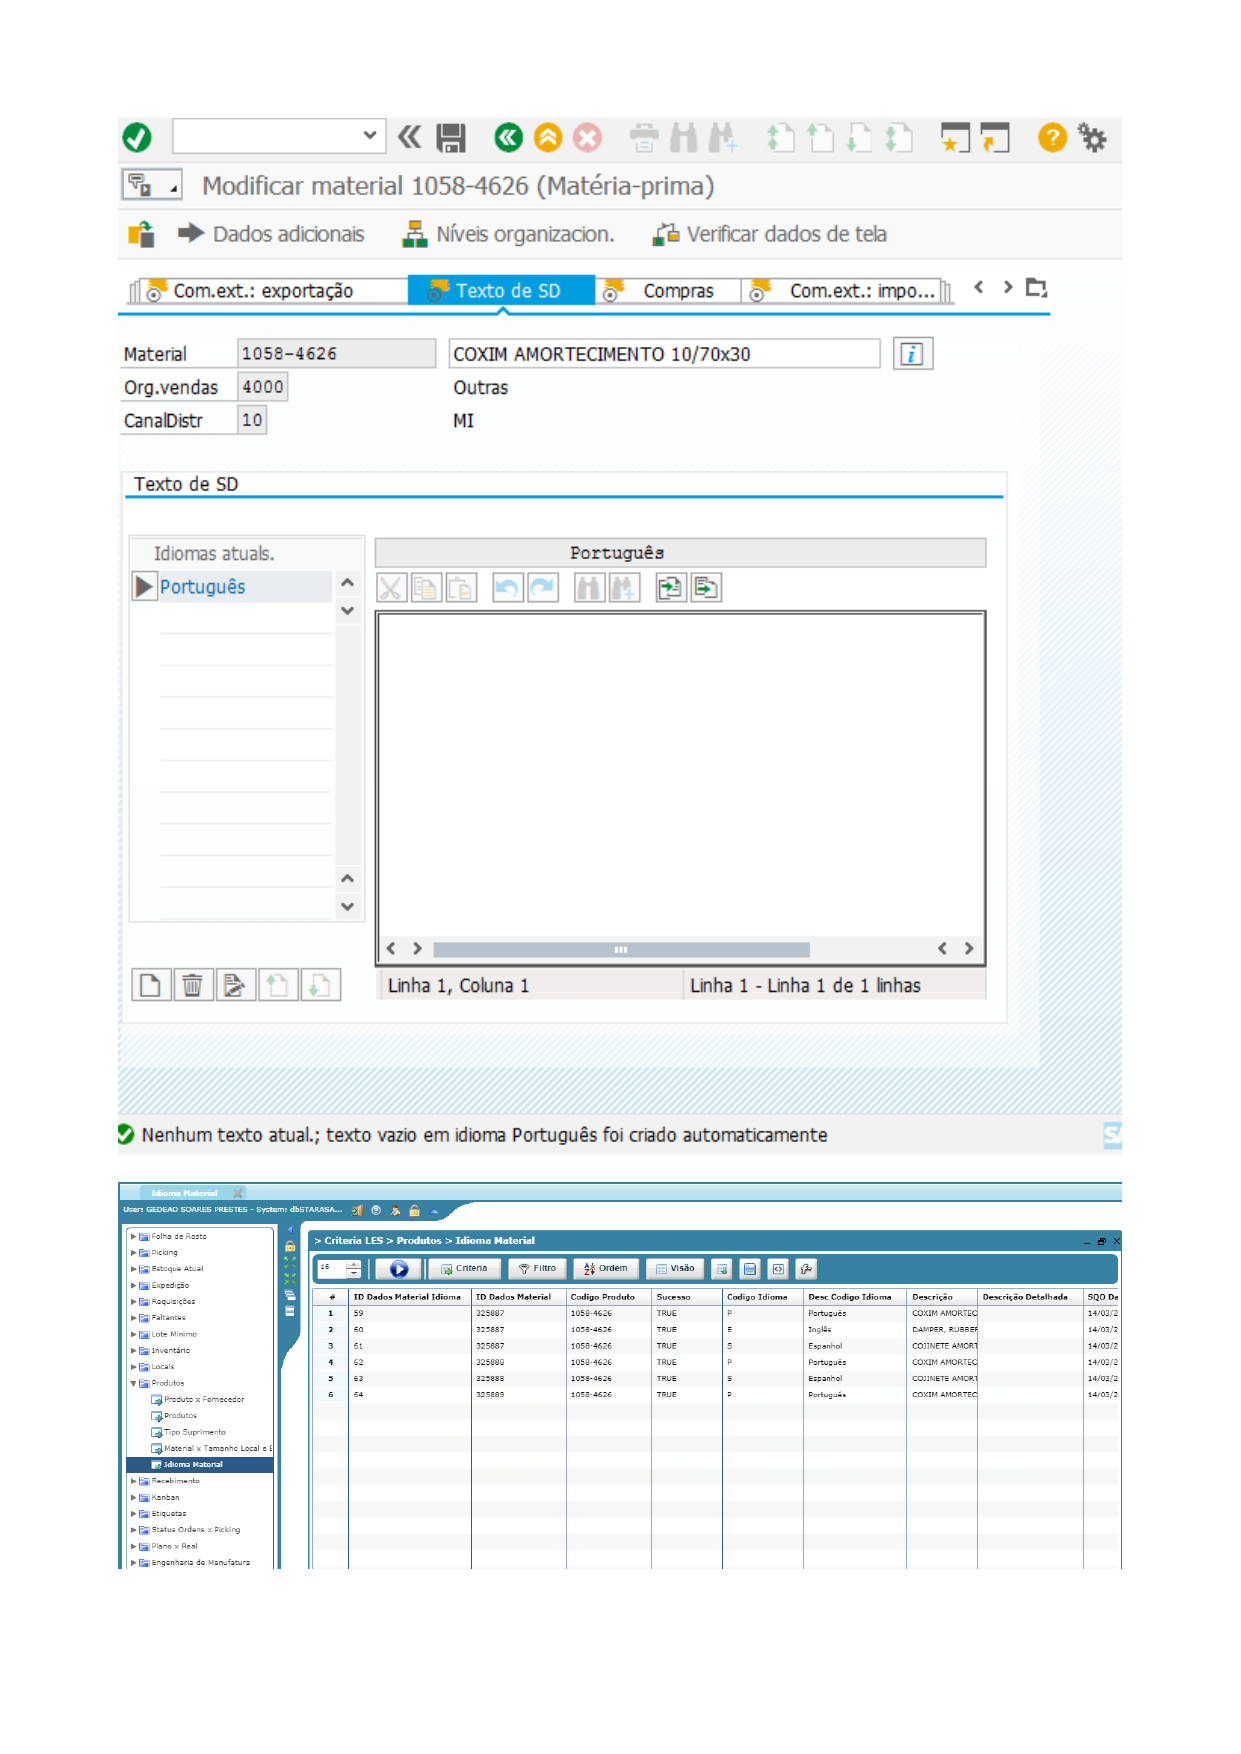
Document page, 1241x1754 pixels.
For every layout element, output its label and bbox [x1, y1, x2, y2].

picture [118, 118, 1123, 1154]
picture [118, 1182, 1123, 1569]
